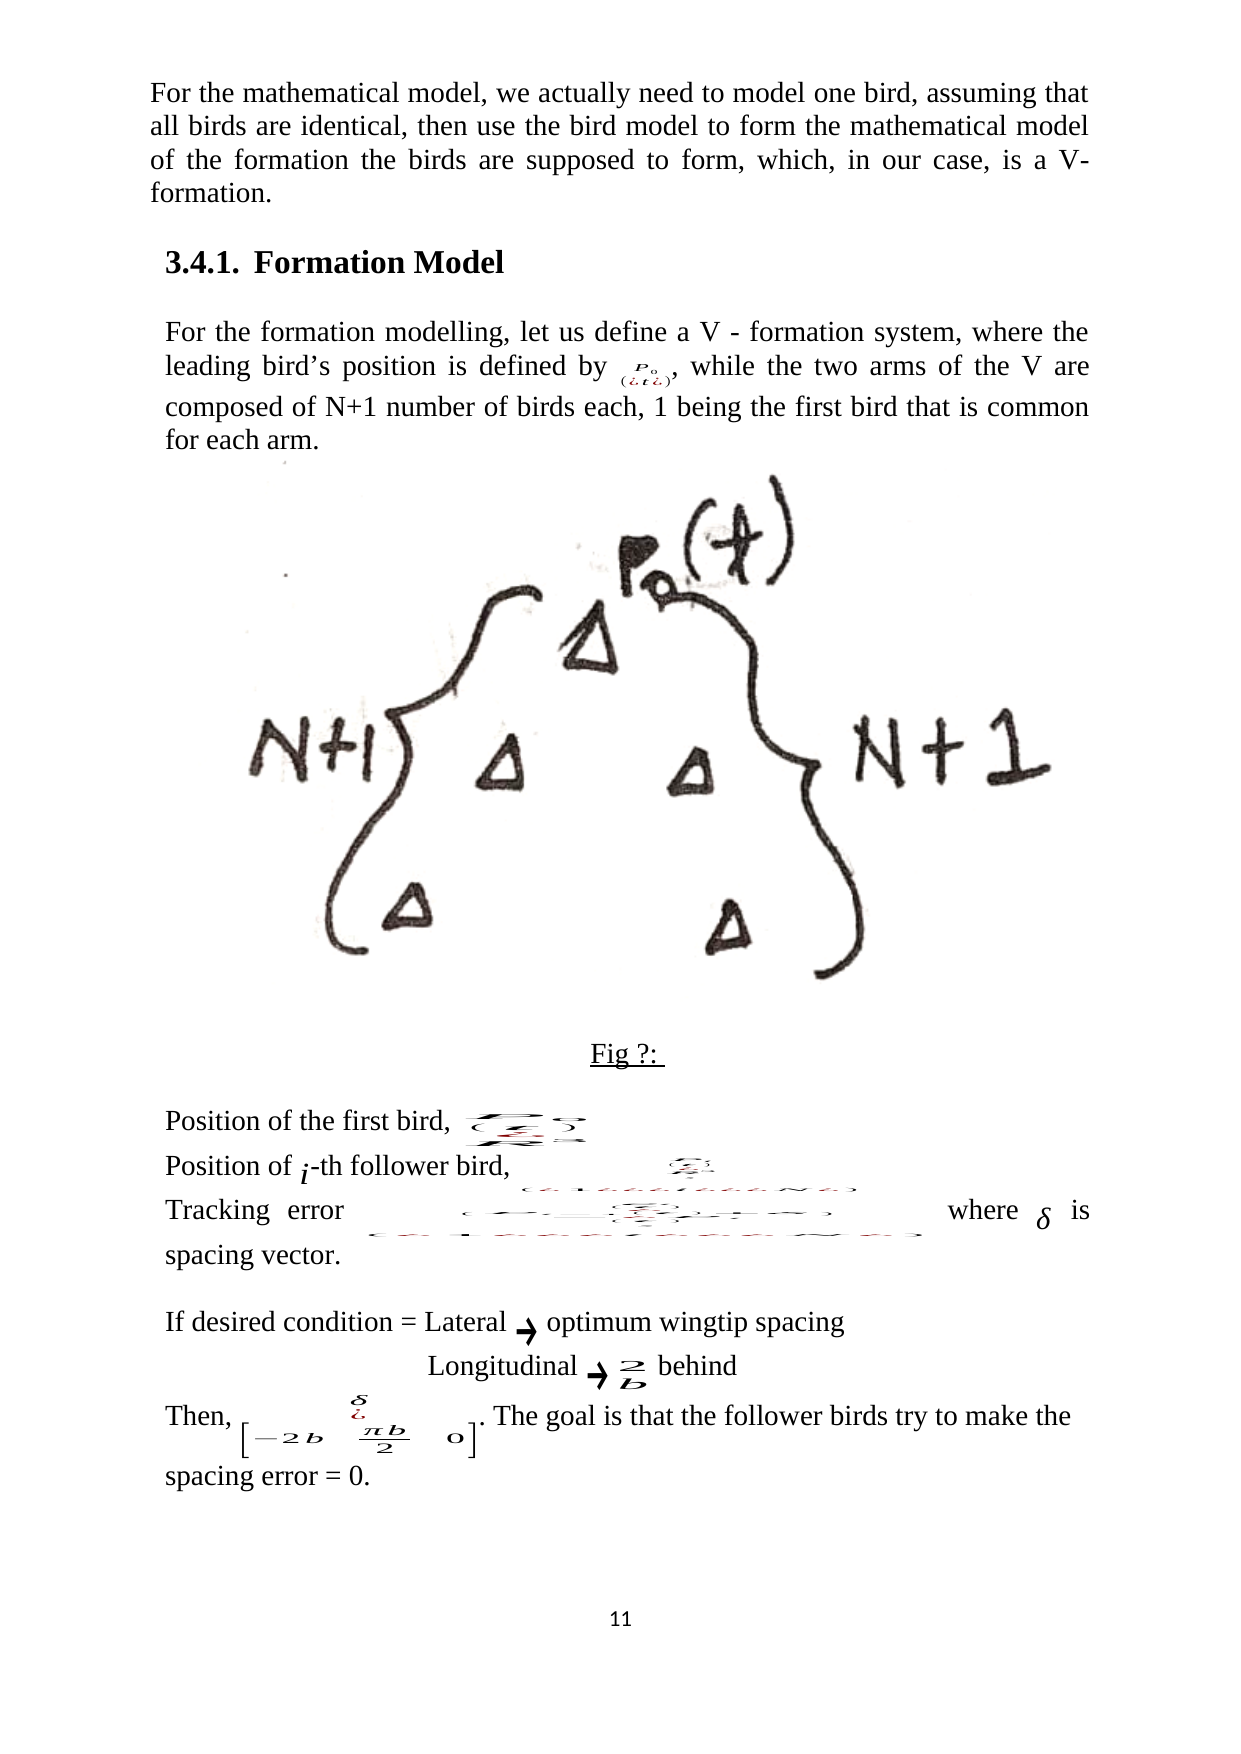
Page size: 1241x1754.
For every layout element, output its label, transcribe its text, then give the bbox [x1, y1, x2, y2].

text Fig ?: [165, 1036, 1090, 1070]
text For the mathematical model, we actually need to model one bird, assuming that all birds are identical, then use the bird model to form the mathematical model of the formation the birds are supposed to form, which, in our case, is a V-formation. [150, 75, 1090, 209]
text Longitudinal behind [165, 1348, 1090, 1393]
text Position of the first bird, [165, 1103, 1090, 1148]
list Formation Model [165, 243, 1090, 281]
text For the formation modelling, let us define a V - formation system, where the leading bird’s position is defined by , while the two arms of the V are composed of N+1 number of birds each, 1 being the first bird that is common for each arm. [165, 314, 1090, 456]
text Then, . The goal is that the follower birds try to make the spacing error = 0. [165, 1393, 1090, 1492]
text Tracking error where is spacing vector. [165, 1192, 1090, 1270]
text Position of -th follower bird, [165, 1148, 1090, 1192]
text If desired condition = Lateral optimum wingtip spacing [165, 1304, 1090, 1348]
